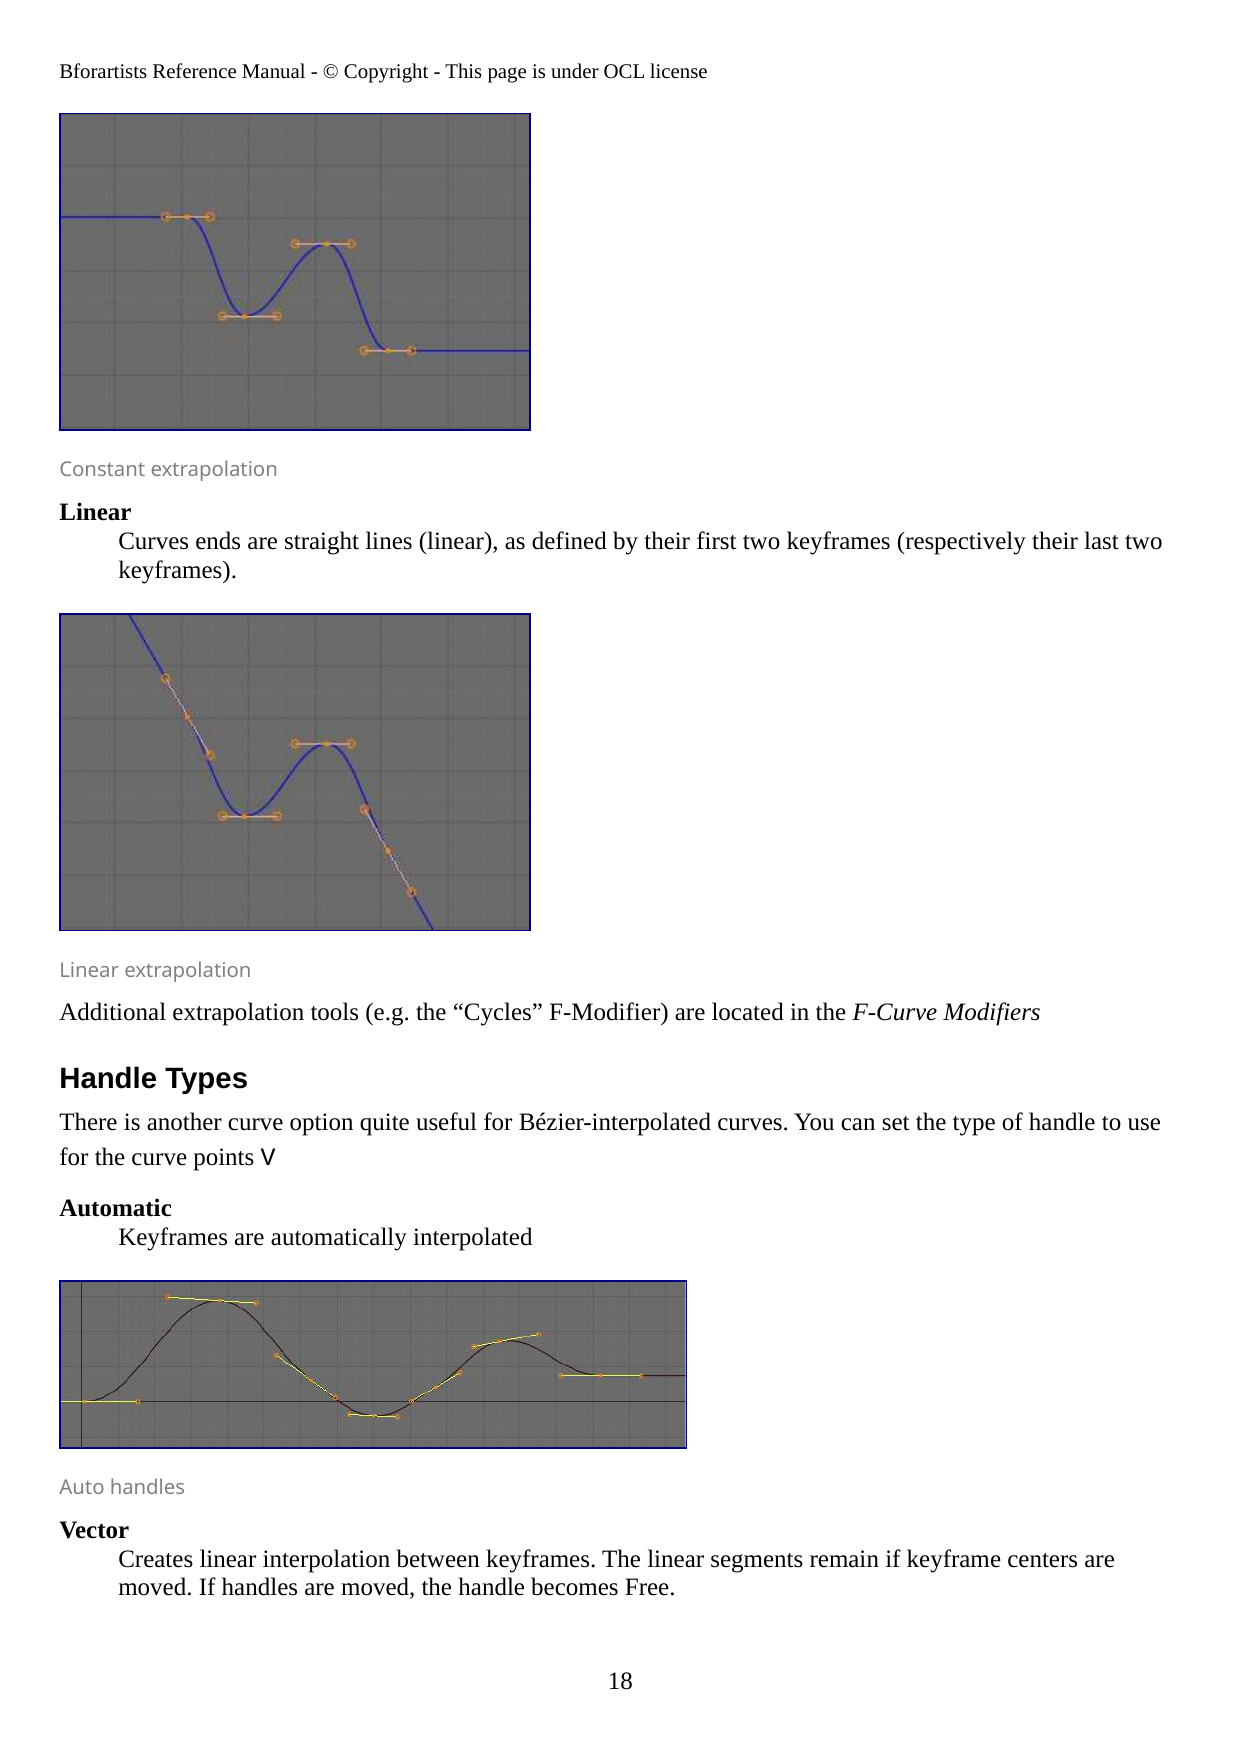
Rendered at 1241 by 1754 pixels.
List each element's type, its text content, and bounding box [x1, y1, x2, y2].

subtitle Handle Types [59, 1061, 1181, 1095]
subtitle Linear [59, 497, 1181, 526]
list Keyframes are automatically interpolated [118, 1222, 1181, 1251]
picture [61, 114, 529, 429]
text Linear extrapolation [59, 952, 1181, 983]
list Curves ends are straight lines (linear), as defined by their first two keyframes (respectively their last two keyframes). [118, 526, 1181, 583]
text Auto handles [59, 1469, 1181, 1500]
text There is another curve option quite useful for Bézier-interpolated curves. You can set the type of handle to use for the curve points V [59, 1107, 1181, 1173]
picture [61, 1282, 686, 1447]
subtitle Vector [59, 1515, 1181, 1544]
picture [61, 615, 529, 930]
subtitle Automatic [59, 1193, 1181, 1222]
text Constant extrapolation [59, 451, 1181, 483]
text Additional extrapolation tools (e.g. the “Cycles” F-Modifier) are located in the F-Curve Modifiers [59, 997, 1181, 1026]
list Creates linear interpolation between keyframes. The linear segments remain if keyframe centers are moved. If handles are moved, the handle becomes Free. [118, 1544, 1181, 1601]
